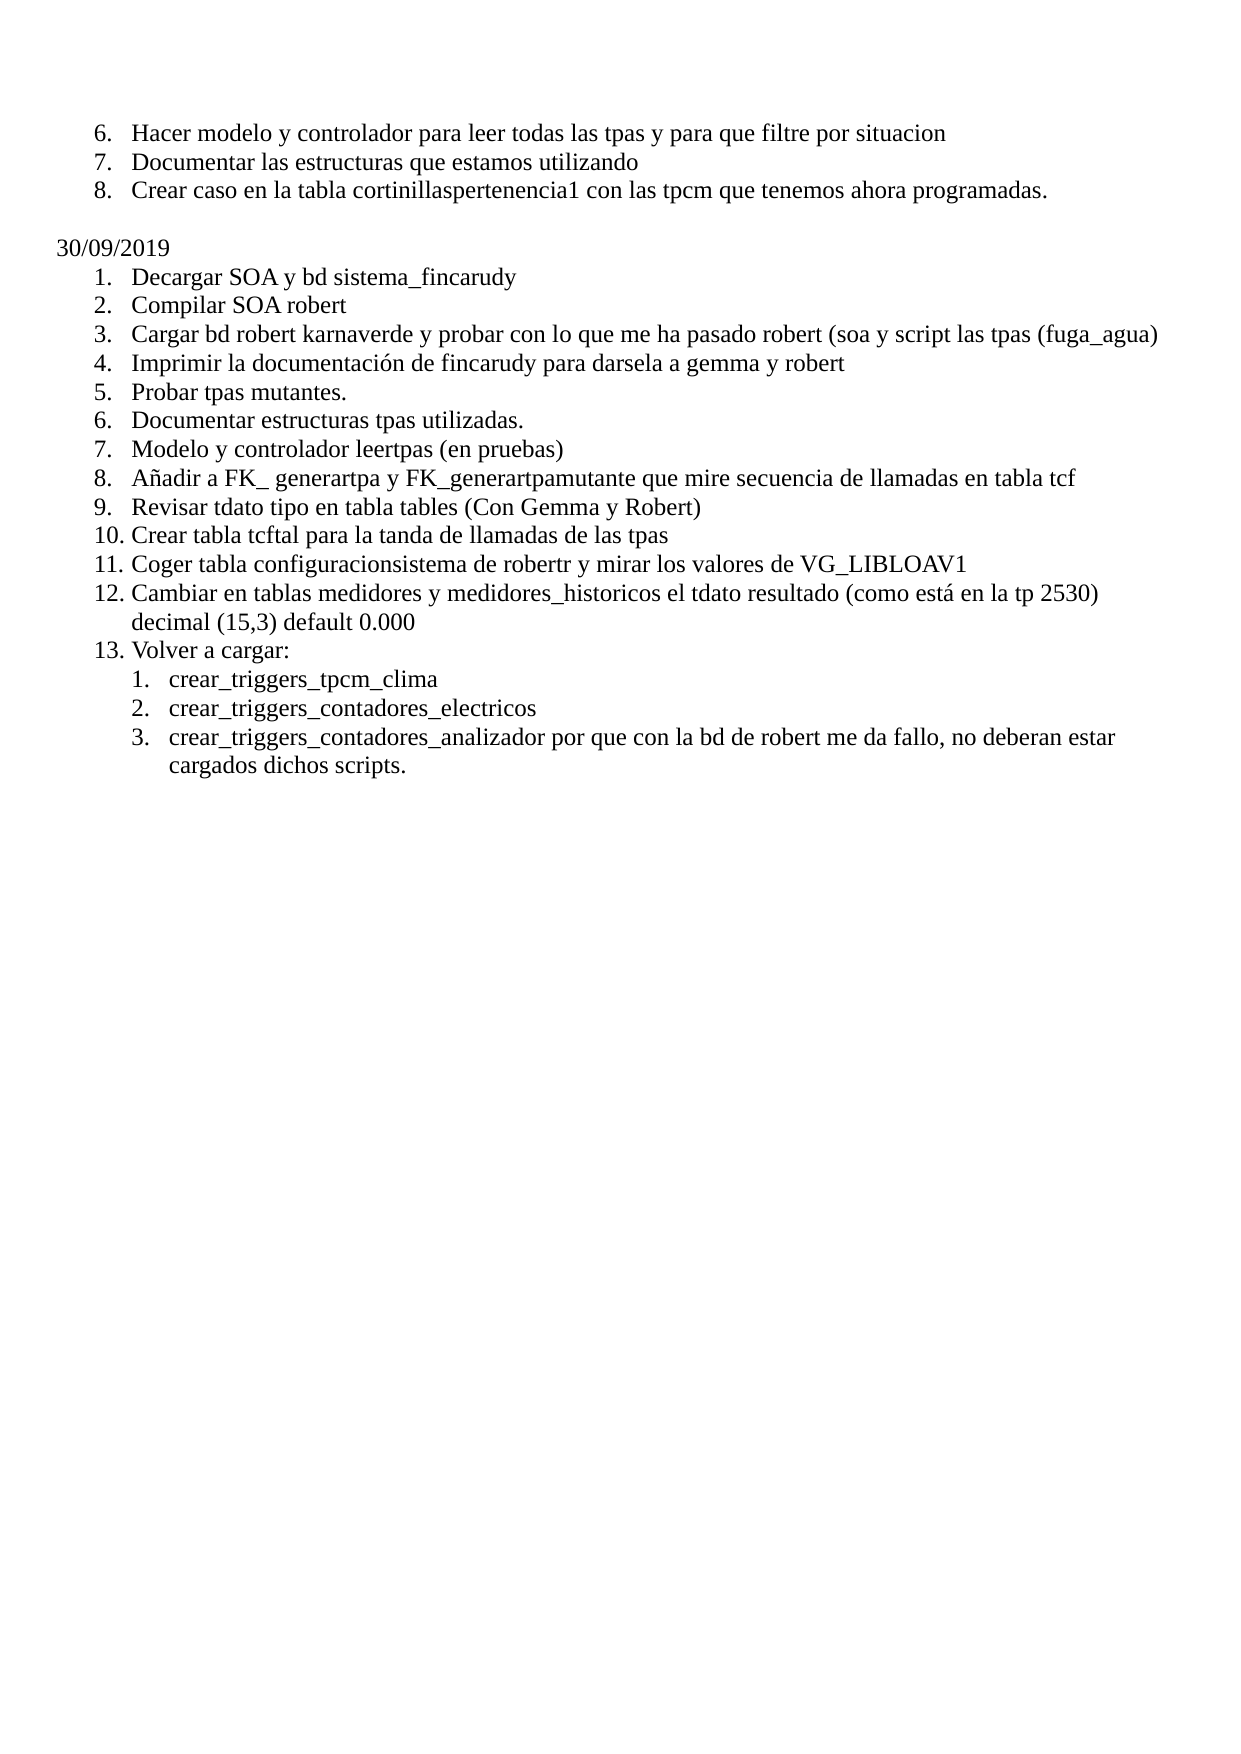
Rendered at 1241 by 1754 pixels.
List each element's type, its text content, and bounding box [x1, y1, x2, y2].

list crear_triggers_tpcm_clima [131, 664, 1167, 693]
list Probar tpas mutantes. [94, 377, 1167, 406]
list Hacer modelo y controlador para leer todas las tpas y para que filtre por situacion [94, 118, 1167, 147]
list Documentar estructuras tpas utilizadas. [94, 406, 1167, 434]
list Revisar tdato tipo en tabla tables (Con Gemma y Robert) [94, 492, 1167, 521]
list Decargar SOA y bd sistema_fincarudy [94, 262, 1167, 291]
list crear_triggers_contadores_electricos [131, 693, 1167, 722]
list Crear tabla tcftal para la tanda de llamadas de las tpas [94, 521, 1167, 549]
list Cargar bd robert karnaverde y probar con lo que me ha pasado robert (soa y script las tpas (fuga_agua) [94, 319, 1167, 348]
list Crear caso en la tabla cortinillaspertenencia1 con las tpcm que tenemos ahora programadas. [94, 176, 1167, 204]
text 30/09/2019 [56, 233, 1167, 262]
list Coger tabla configuracionsistema de robertr y mirar los valores de VG_LIBLOAV1 [94, 549, 1167, 578]
list Cambiar en tablas medidores y medidores_historicos el tdato resultado (como está en la tp 2530) decimal (15,3) default 0.000 [94, 578, 1167, 636]
list Documentar las estructuras que estamos utilizando [94, 147, 1167, 176]
list Imprimir la documentación de fincarudy para darsela a gemma y robert [94, 348, 1167, 377]
list crear_triggers_contadores_analizador por que con la bd de robert me da fallo, no deberan estar cargados dichos scripts. [131, 722, 1167, 779]
list Añadir a FK_ generartpa y FK_generartpamutante que mire secuencia de llamadas en tabla tcf [94, 463, 1167, 492]
list Compilar SOA robert [94, 291, 1167, 319]
list Volver a cargar: [94, 636, 1167, 664]
list Modelo y controlador leertpas (en pruebas) [94, 434, 1167, 463]
